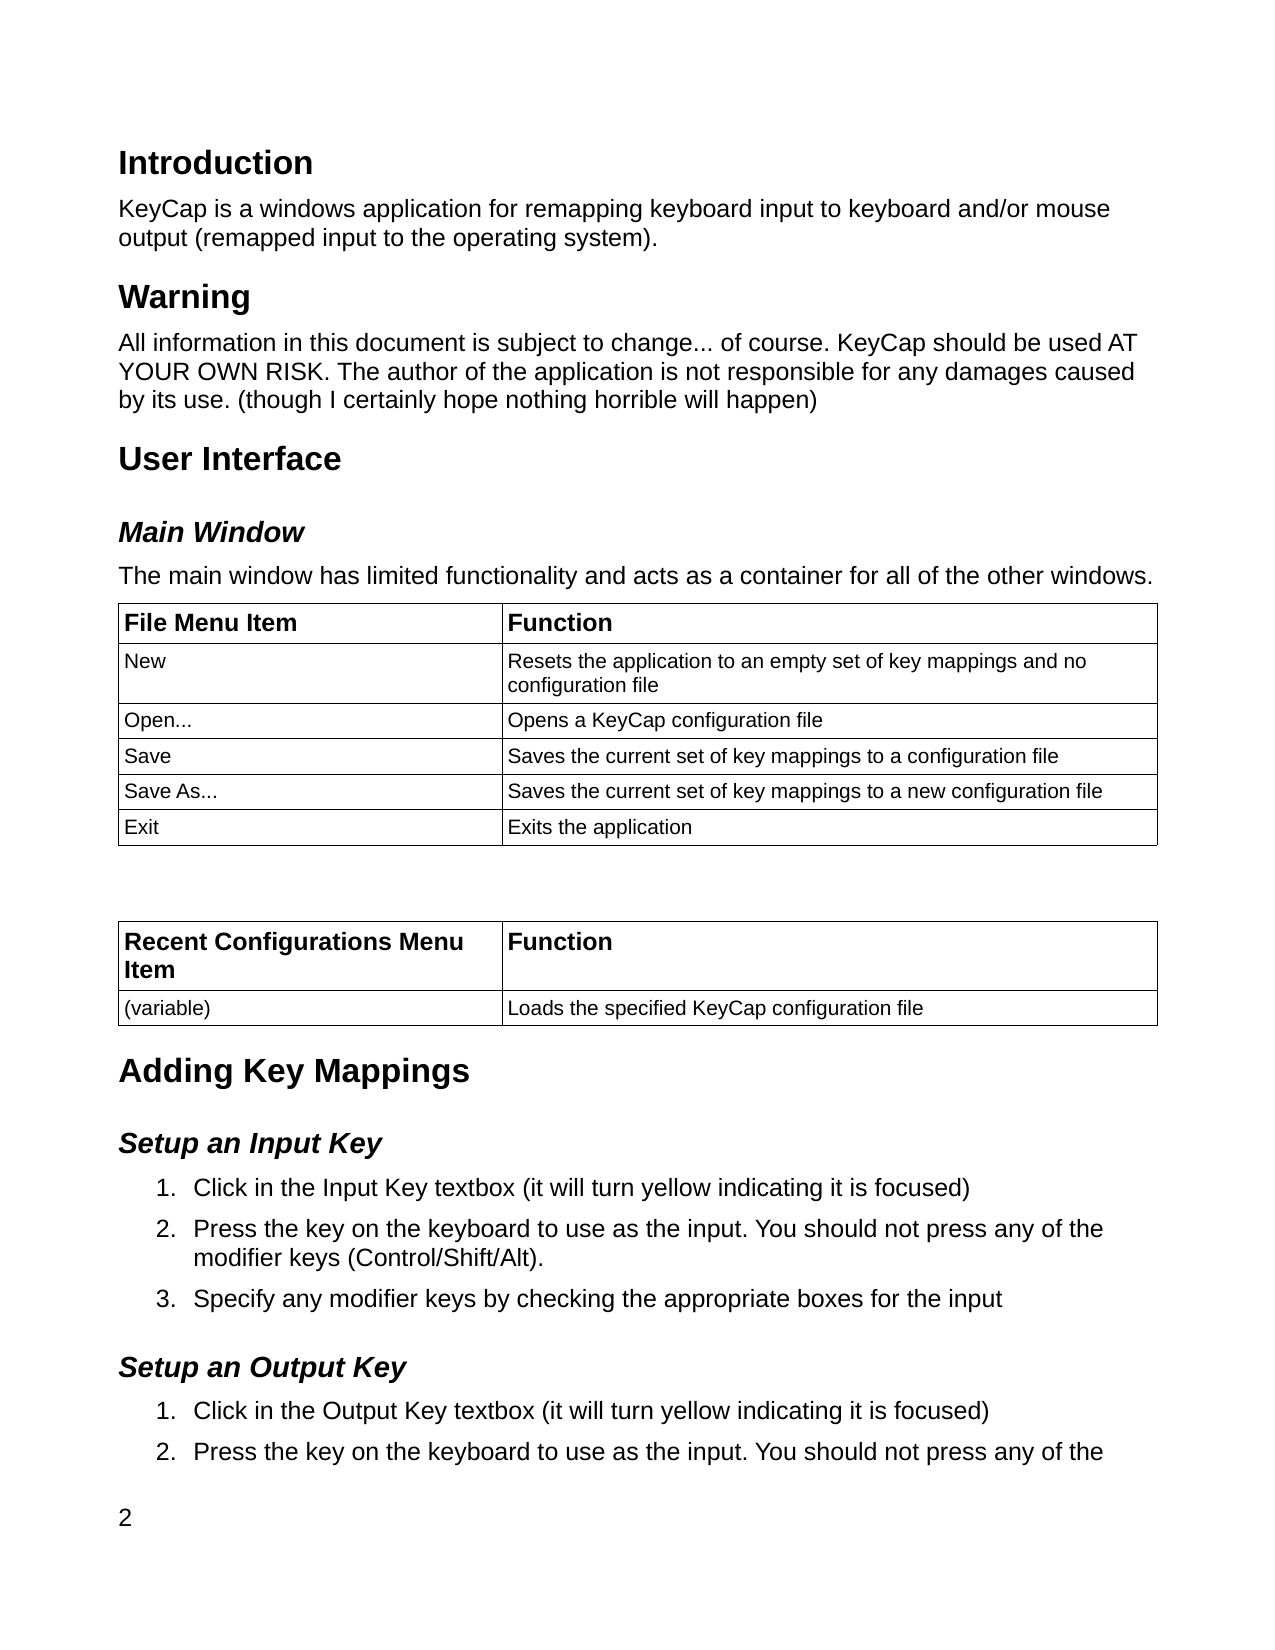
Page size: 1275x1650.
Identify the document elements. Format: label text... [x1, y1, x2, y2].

list Press the key on the keyboard to use as the input. You should not press any of the modifier keys (Control/Shift/Alt). [156, 1214, 1157, 1271]
table_cell Open... [119, 704, 502, 738]
list Click in the Output Key textbox (it will turn yellow indicating it is focused) [156, 1396, 1157, 1425]
table_cell Save [119, 739, 502, 773]
subtitle Setup an Input Key [118, 1127, 1157, 1160]
table_header Function [503, 604, 1157, 643]
subtitle Adding Key Mappings [118, 1050, 1157, 1089]
list Click in the Input Key textbox (it will turn yellow indicating it is focused) [156, 1173, 1157, 1201]
subtitle Warning [118, 277, 1157, 315]
subtitle Main Window [118, 515, 1157, 549]
table_cell Saves the current set of key mappings to a configuration file [503, 739, 1157, 773]
subtitle Setup an Output Key [118, 1350, 1157, 1384]
table_header File Menu Item [119, 604, 502, 643]
table_header Function [503, 922, 1157, 990]
text All information in this document is subject to change... of course. KeyCap should be used AT YOUR OWN RISK. The author of the application is not responsible for any damages caused by its use. (though I certainly hope nothing horrible will happen) [118, 328, 1157, 414]
table_cell Saves the current set of key mappings to a new configuration file [503, 775, 1157, 809]
subtitle User Interface [118, 439, 1157, 478]
table_cell New [119, 644, 502, 702]
text The main window has limited functionality and acts as a container for all of the other windows. [118, 561, 1157, 590]
table_cell Opens a KeyCap configuration file [503, 704, 1157, 738]
table_cell Resets the application to an empty set of key mappings and no configuration file [503, 644, 1157, 702]
table_cell Save As... [119, 775, 502, 809]
table_header Recent Configurations Menu Item [119, 922, 502, 990]
table_cell Exit [119, 810, 502, 844]
subtitle Introduction [118, 143, 1157, 182]
list Press the key on the keyboard to use as the input. You should not press any of the [156, 1437, 1157, 1466]
table_cell Loads the specified KeyCap configuration file [503, 991, 1157, 1025]
table_cell Exits the application [503, 810, 1157, 844]
text KeyCap is a windows application for remapping keyboard input to keyboard and/or mouse output (remapped input to the operating system). [118, 194, 1157, 252]
list Specify any modifier keys by checking the appropriate boxes for the input [156, 1284, 1157, 1313]
table_cell (variable) [119, 991, 502, 1025]
